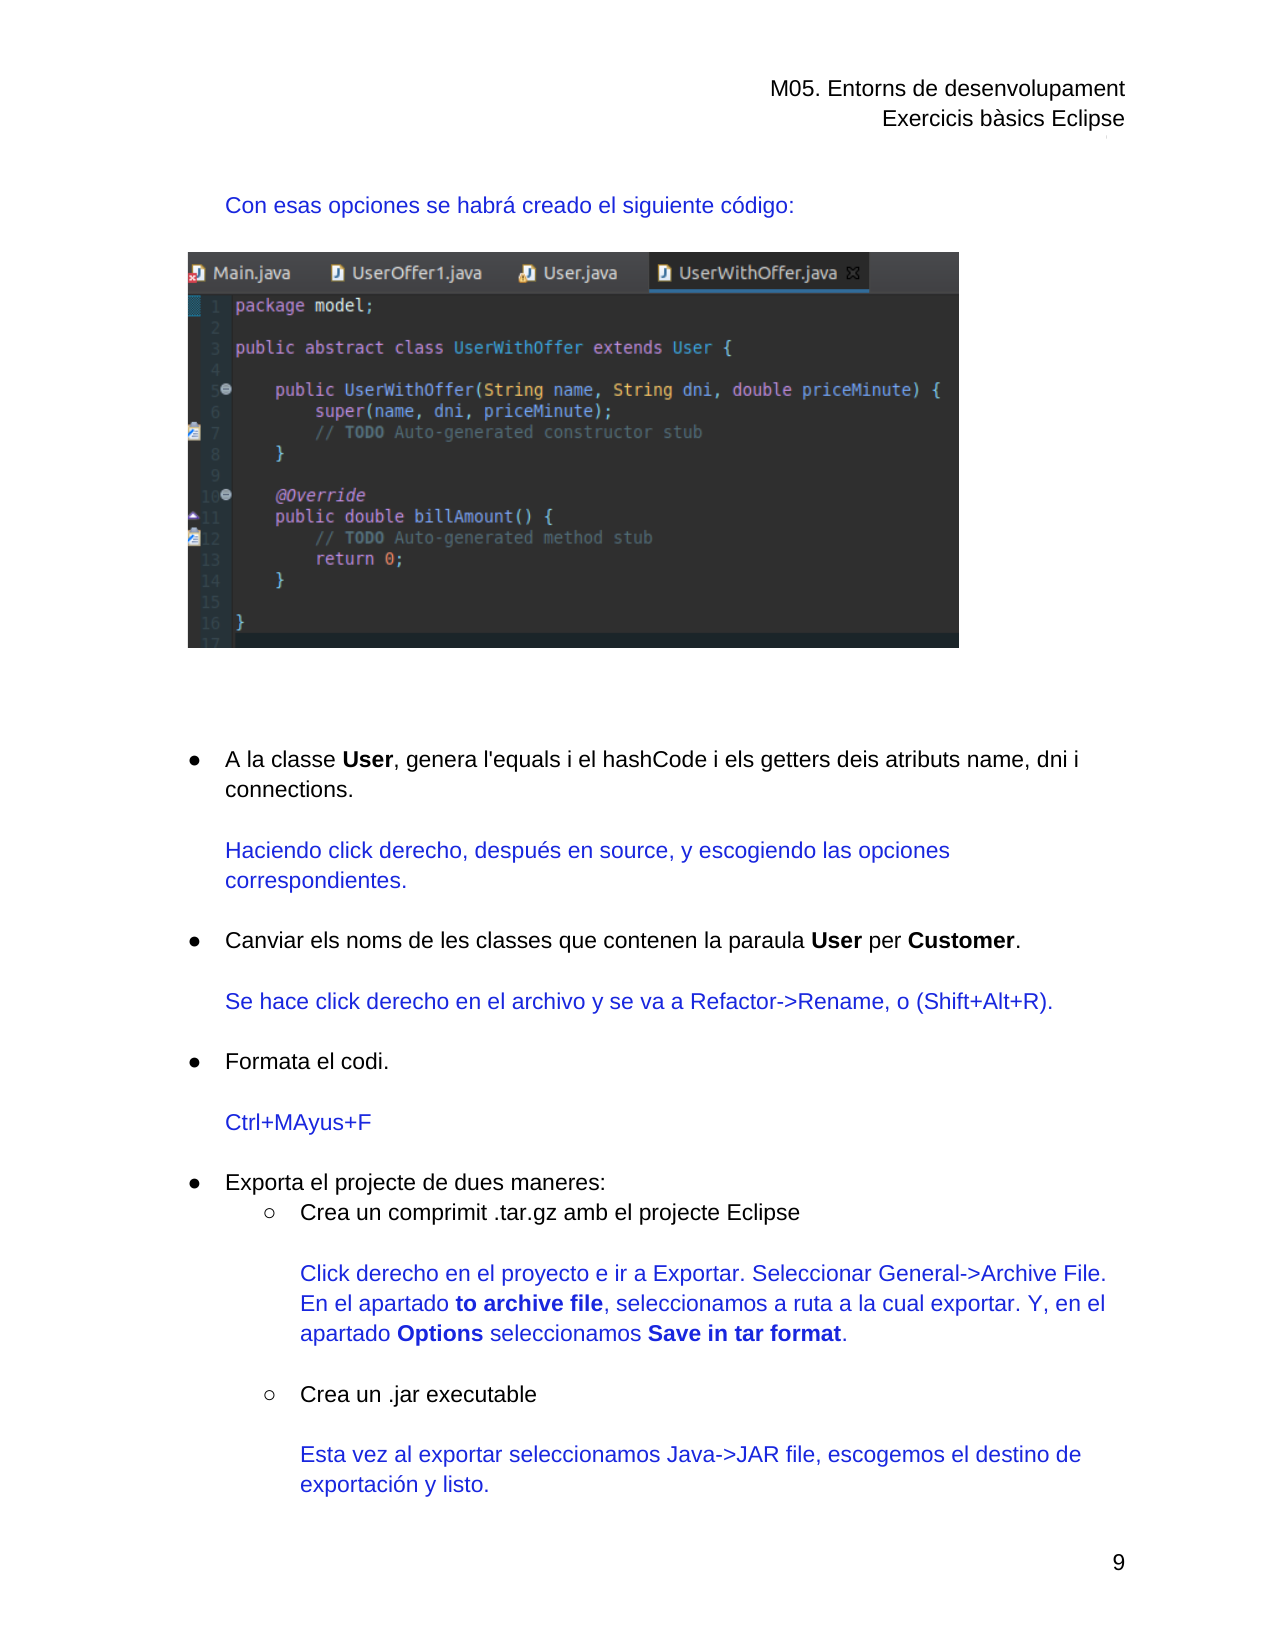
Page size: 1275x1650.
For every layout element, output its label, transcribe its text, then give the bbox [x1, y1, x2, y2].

list Exporta el projecte de dues maneres: [187, 1169, 1125, 1196]
text Ctrl+MAyus+F [225, 1109, 1125, 1135]
list Crea un .jar executable [262, 1381, 1125, 1407]
text Con esas opciones se habrá creado el siguiente código: [225, 192, 1125, 218]
text Haciendo click derecho, después en source, y escogiendo las opciones correspondientes. [225, 837, 1125, 893]
list Formata el codi. [187, 1048, 1125, 1075]
list Crea un comprimit .tar.gz amb el projecte Eclipse [262, 1199, 1125, 1226]
list Se hace click derecho en el archivo y se va a Refactor->Rename, o (Shift+Alt+R). [225, 988, 1125, 1014]
text connections. [225, 776, 1125, 803]
picture [187, 252, 959, 648]
list Click derecho en el proyecto e ir a Exportar. Seleccionar General->Archive File. En el apartado to archive file, seleccionamos a ruta a la cual exportar. Y, en el apartado Options seleccionamos Save in tar format. [262, 1260, 1125, 1347]
list Esta vez al exportar seleccionamos Java->JAR file, escogemos el destino de exportación y listo. [262, 1441, 1125, 1498]
list Canviar els noms de les classes que contenen la paraula User per Customer. [187, 927, 1125, 954]
list A la classe User, genera l'equals i el hashCode i els getters deis atributs name, dni i [187, 746, 1125, 773]
